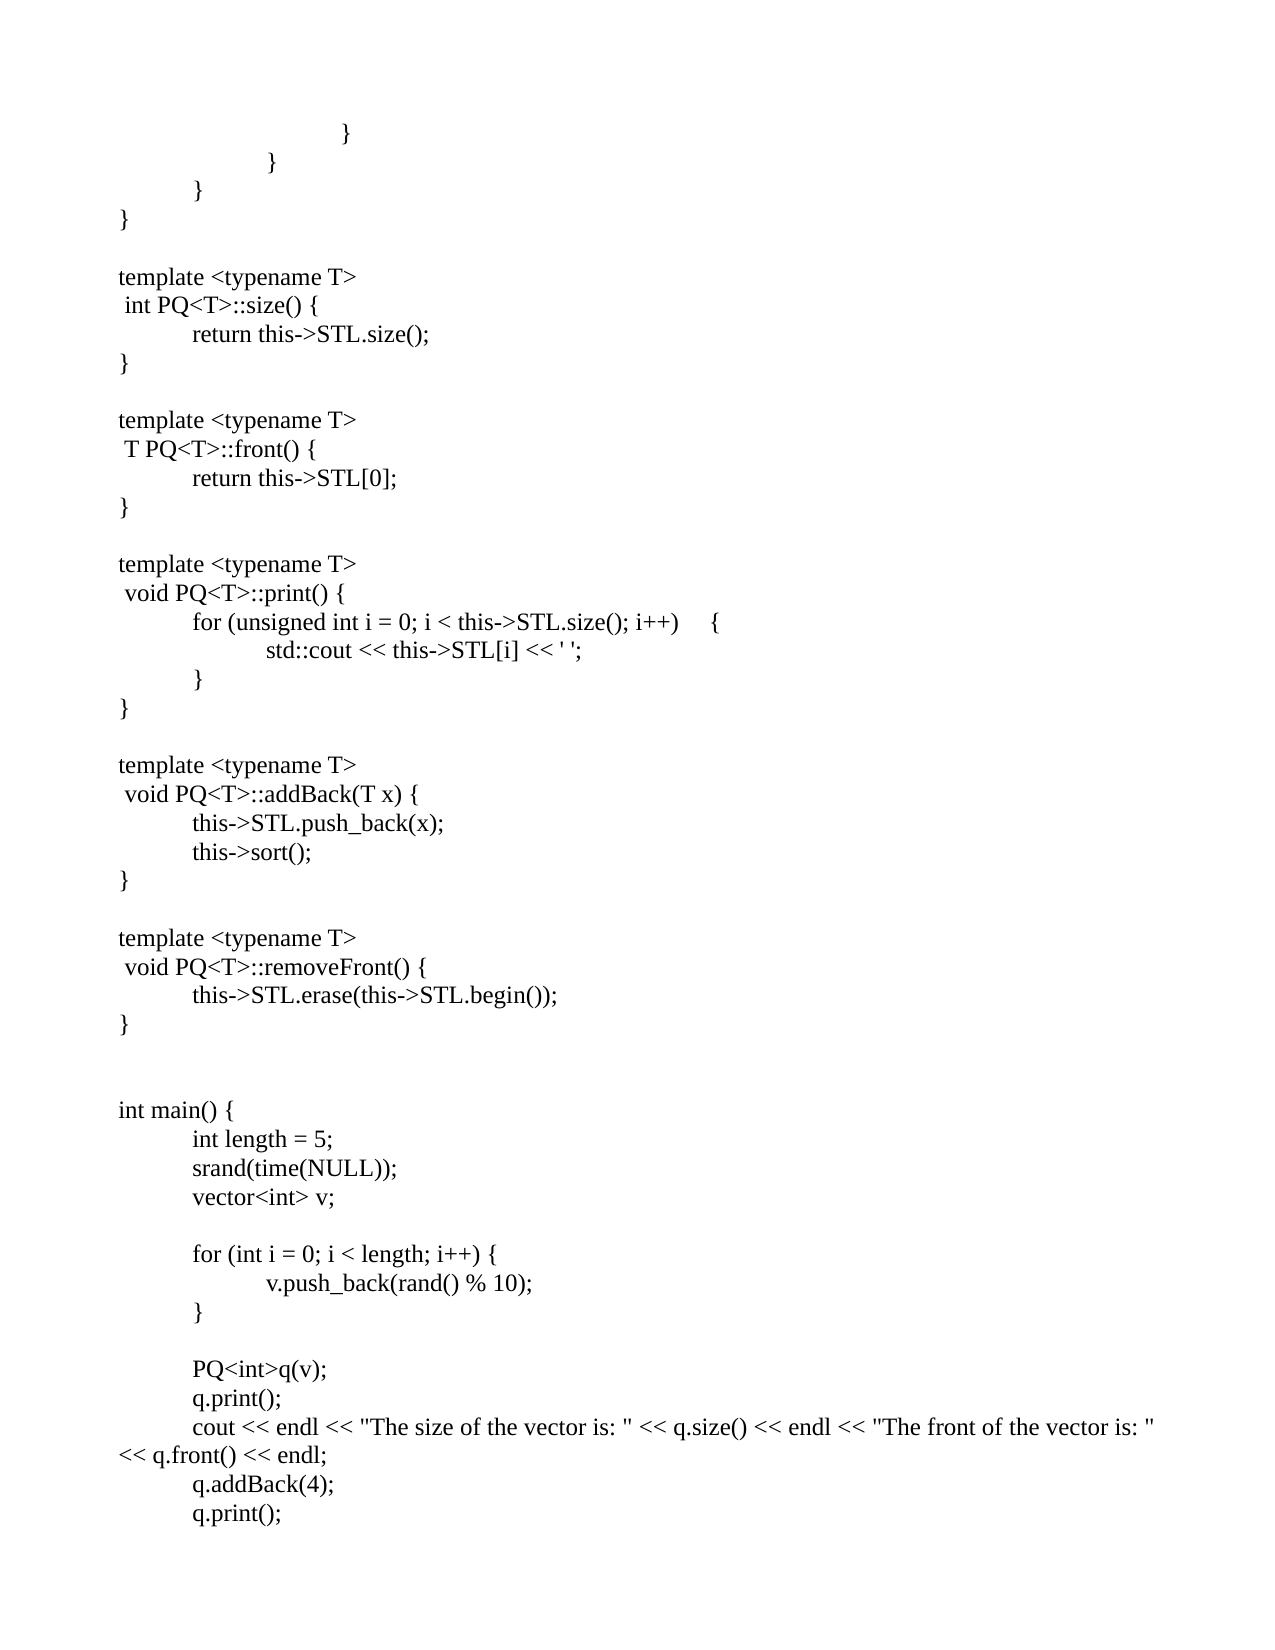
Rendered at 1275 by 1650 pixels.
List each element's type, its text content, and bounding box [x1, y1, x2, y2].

text } [118, 866, 1157, 894]
text this->STL.erase(this->STL.begin()); [118, 981, 1157, 1009]
text void PQ<T>::addBack(T x) { [118, 779, 1157, 808]
text template <typename T> [118, 262, 1157, 291]
text template <typename T> [118, 406, 1157, 434]
text return this->STL[0]; [118, 463, 1157, 492]
text template <typename T> [118, 549, 1157, 578]
text } [118, 147, 1157, 176]
text int length = 5; [118, 1124, 1157, 1153]
text } [118, 693, 1157, 722]
text return this->STL.size(); [118, 319, 1157, 348]
text this->sort(); [118, 837, 1157, 866]
text q.addBack(4); [118, 1469, 1157, 1498]
text } [118, 492, 1157, 521]
text cout << endl << "The size of the vector is: " << q.size() << endl << "The front of the vector is: " << q.front() << endl; [118, 1412, 1157, 1469]
text } [118, 1297, 1157, 1326]
text void PQ<T>::print() { [118, 578, 1157, 607]
text vector<int> v; [118, 1182, 1157, 1211]
text } [118, 176, 1157, 204]
text } [118, 118, 1157, 147]
text PQ<int>q(v); [118, 1354, 1157, 1383]
text } [118, 1009, 1157, 1038]
text template <typename T> [118, 751, 1157, 779]
text int main() { [118, 1096, 1157, 1124]
text for (unsigned int i = 0; i < this->STL.size(); i++) { [118, 607, 1157, 636]
text } [118, 204, 1157, 233]
text v.push_back(rand() % 10); [118, 1268, 1157, 1297]
text for (int i = 0; i < length; i++) { [118, 1239, 1157, 1268]
text void PQ<T>::removeFront() { [118, 952, 1157, 981]
text srand(time(NULL)); [118, 1153, 1157, 1182]
text template <typename T> [118, 923, 1157, 952]
text T PQ<T>::front() { [118, 434, 1157, 463]
text q.print(); [118, 1498, 1157, 1527]
text int PQ<T>::size() { [118, 291, 1157, 319]
text } [118, 664, 1157, 693]
text this->STL.push_back(x); [118, 808, 1157, 837]
text } [118, 348, 1157, 377]
text q.print(); [118, 1383, 1157, 1412]
text std::cout << this->STL[i] << ' '; [118, 636, 1157, 664]
